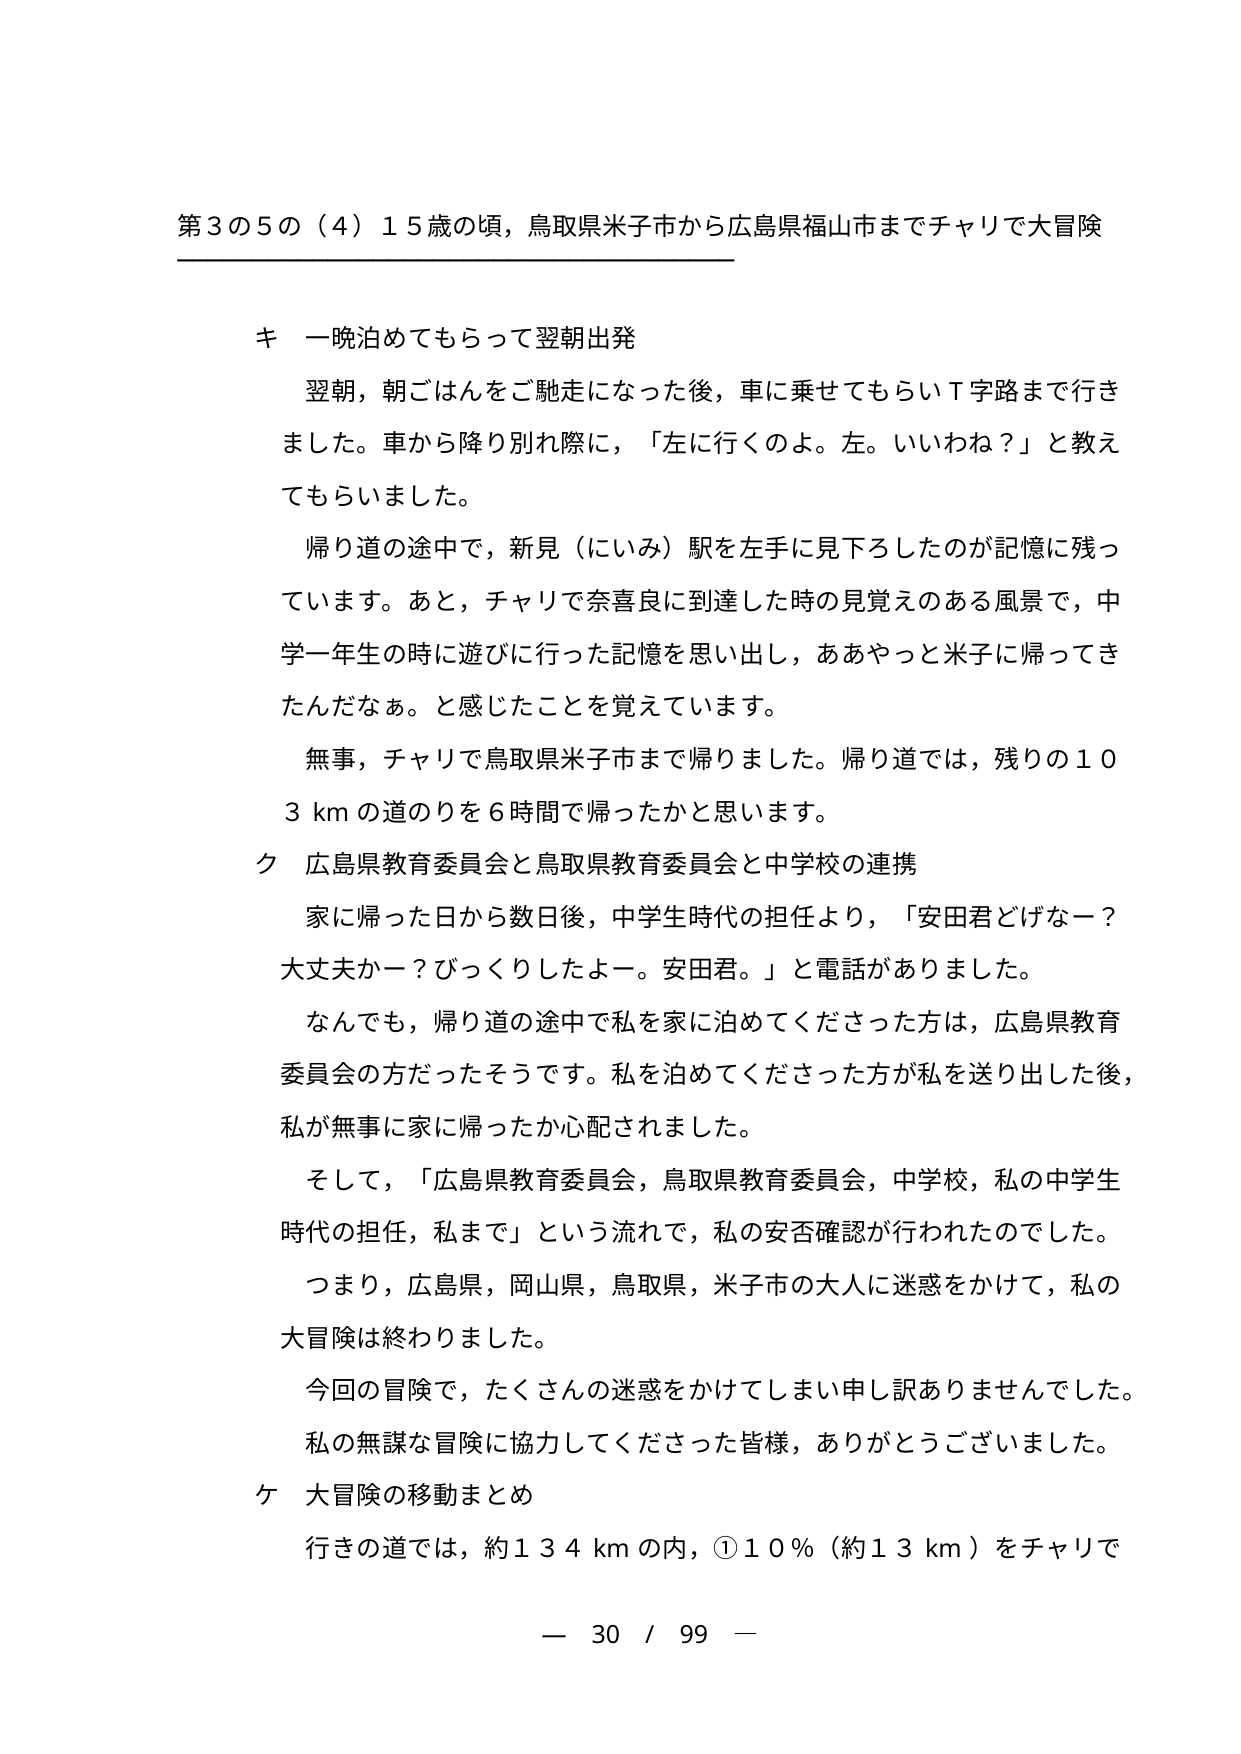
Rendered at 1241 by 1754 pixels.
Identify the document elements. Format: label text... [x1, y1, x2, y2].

text そして，「広島県教育委員会，鳥取県教育委員会，中学校，私の中学生時代の担任，私まで」という流れで，私の安否確認が行われたのでした。 [265, 1152, 1122, 1257]
text 帰り道の途中で，新見（にいみ）駅を左手に見下ろしたのが記憶に残っています。あと，チャリで奈喜良に到達した時の見覚えのある風景で，中学一年生の時に遊びに行った記憶を思い出し，ああやっと米子に帰ってきたんだなぁ。と感じたことを覚えています。 [265, 521, 1122, 731]
subtitle 広島県教育委員会と鳥取県教育委員会と中学校の連携 [243, 836, 1122, 889]
text 家に帰った日から数日後，中学生時代の担任より，「安田君どげなー？大丈夫かー？びっくりしたよー。安田君。」と電話がありました。 [265, 889, 1122, 994]
text 行きの道では，約１３４kmの内，①１０％（約１３km）をチャリで [265, 1520, 1122, 1573]
text 無事，チャリで鳥取県米子市まで帰りました。帰り道では，残りの１０３kmの道のりを６時間で帰ったかと思います。 [265, 731, 1122, 836]
text 私の無謀な冒険に協力してくださった皆様，ありがとうございました。 [265, 1415, 1122, 1468]
subtitle 大冒険の移動まとめ [243, 1468, 1122, 1520]
text つまり，広島県，岡山県，鳥取県，米子市の大人に迷惑をかけて，私の大冒険は終わりました。 [265, 1257, 1122, 1362]
text 今回の冒険で，たくさんの迷惑をかけてしまい申し訳ありませんでした。 [265, 1362, 1122, 1415]
text なんでも，帰り道の途中で私を家に泊めてくださった方は，広島県教育委員会の方だったそうです。私を泊めてくださった方が私を送り出した後，私が無事に家に帰ったか心配されました。 [265, 994, 1122, 1152]
subtitle 一晩泊めてもらって翌朝出発 [243, 310, 1122, 363]
text 翌朝，朝ごはんをご馳走になった後，車に乗せてもらいT字路まで行きました。車から降り別れ際に，「左に行くのよ。左。いいわね？」と教えてもらいました。 [265, 363, 1122, 521]
